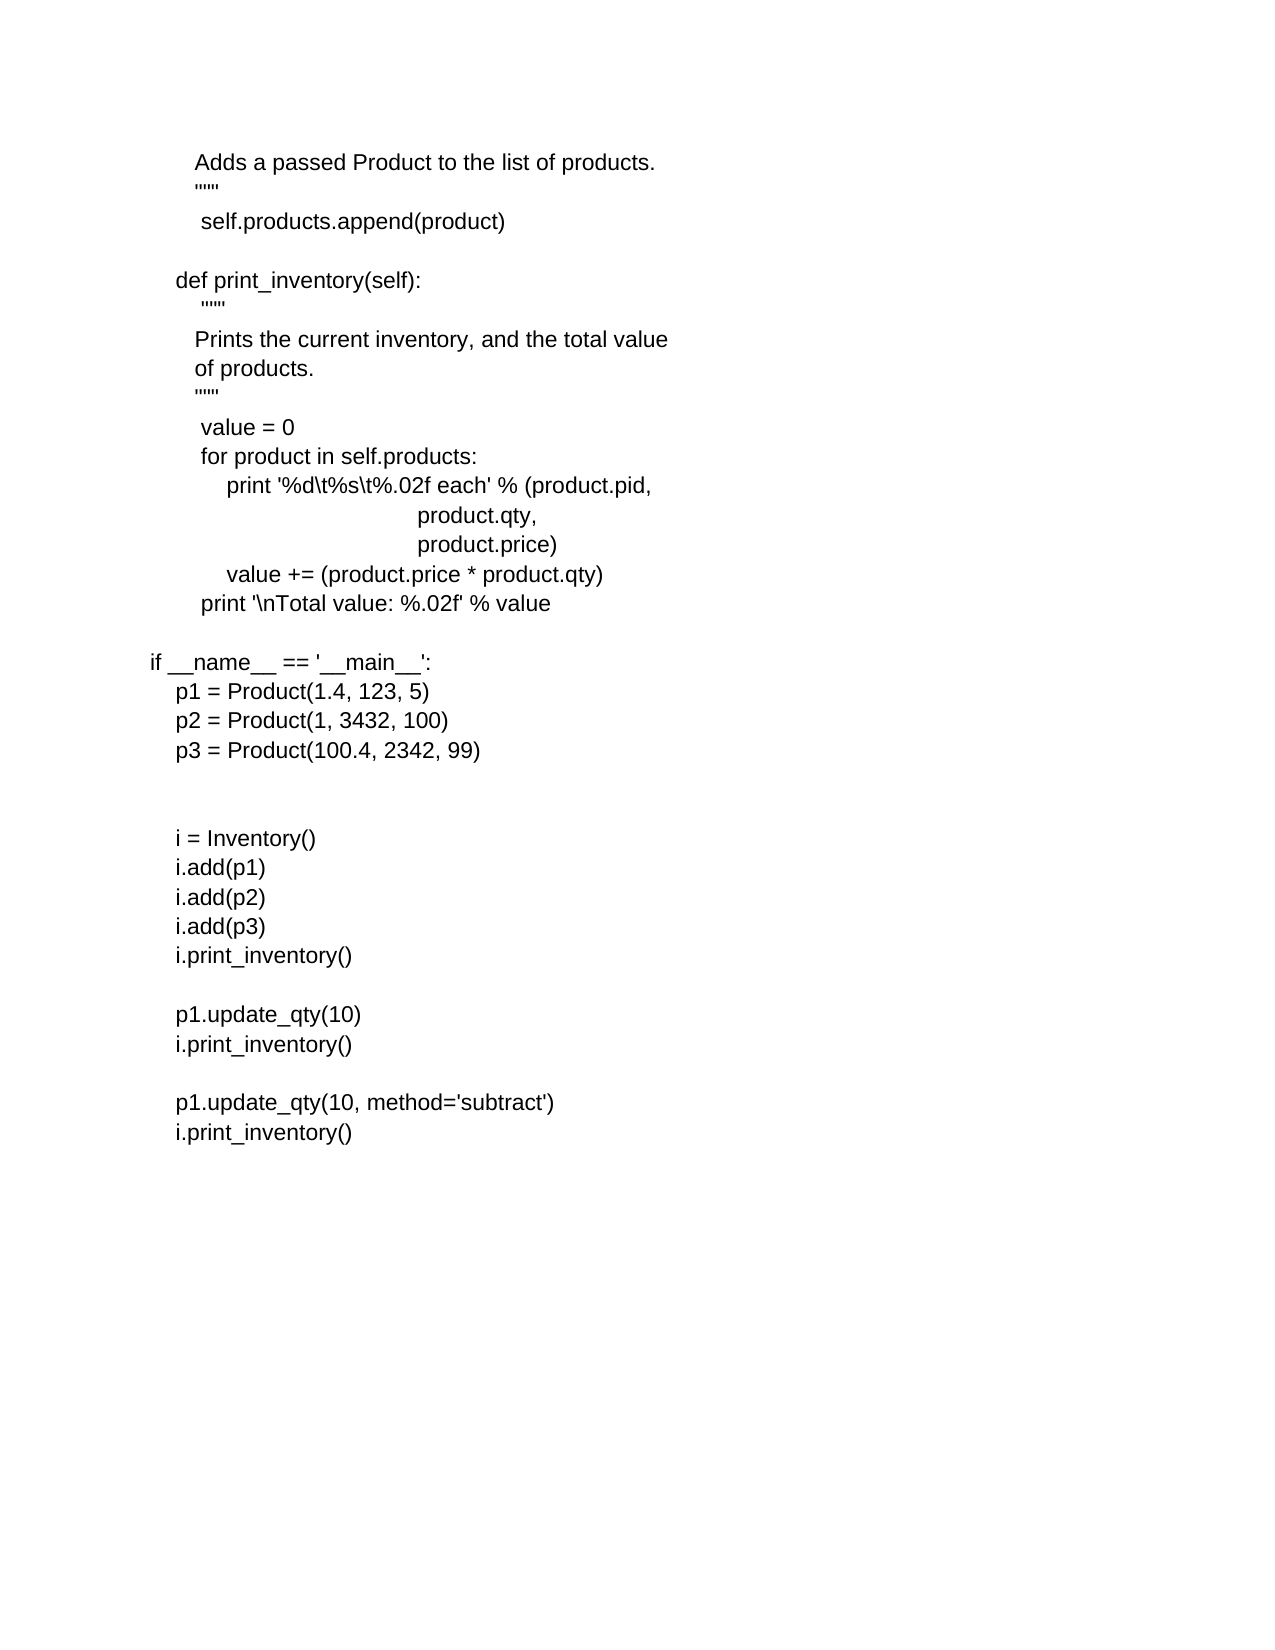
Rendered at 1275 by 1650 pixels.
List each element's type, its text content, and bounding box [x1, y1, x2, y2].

text for product in self.products: [150, 444, 1125, 469]
text Prints the current inventory, and the total value [150, 326, 1125, 352]
text if __name__ == '__main__': [150, 649, 1125, 675]
text product.price) [150, 532, 1125, 557]
text value += (product.price * product.qty) [150, 561, 1125, 587]
text Adds a passed Product to the list of products. [150, 150, 1125, 176]
text print '\nTotal value: %.02f' % value [150, 591, 1125, 616]
text i.print_inventory() [150, 1119, 1125, 1145]
text i.add(p1) [150, 855, 1125, 881]
text self.products.append(product) [150, 209, 1125, 234]
text product.qty, [150, 502, 1125, 528]
text print '%d\t%s\t%.02f each' % (product.pid, [150, 473, 1125, 499]
text i.print_inventory() [150, 943, 1125, 969]
text p1 = Product(1.4, 123, 5) [150, 679, 1125, 704]
text """ [150, 297, 1125, 322]
text def print_inventory(self): [150, 267, 1125, 293]
text p3 = Product(100.4, 2342, 99) [150, 737, 1125, 763]
text i.print_inventory() [150, 1031, 1125, 1057]
text i.add(p2) [150, 884, 1125, 910]
text p2 = Product(1, 3432, 100) [150, 708, 1125, 734]
text i.add(p3) [150, 914, 1125, 939]
text p1.update_qty(10, method='subtract') [150, 1090, 1125, 1116]
text i = Inventory() [150, 826, 1125, 851]
text of products. [150, 356, 1125, 381]
text """ [150, 179, 1125, 205]
text value = 0 [150, 414, 1125, 440]
text p1.update_qty(10) [150, 1002, 1125, 1027]
text """ [150, 385, 1125, 411]
